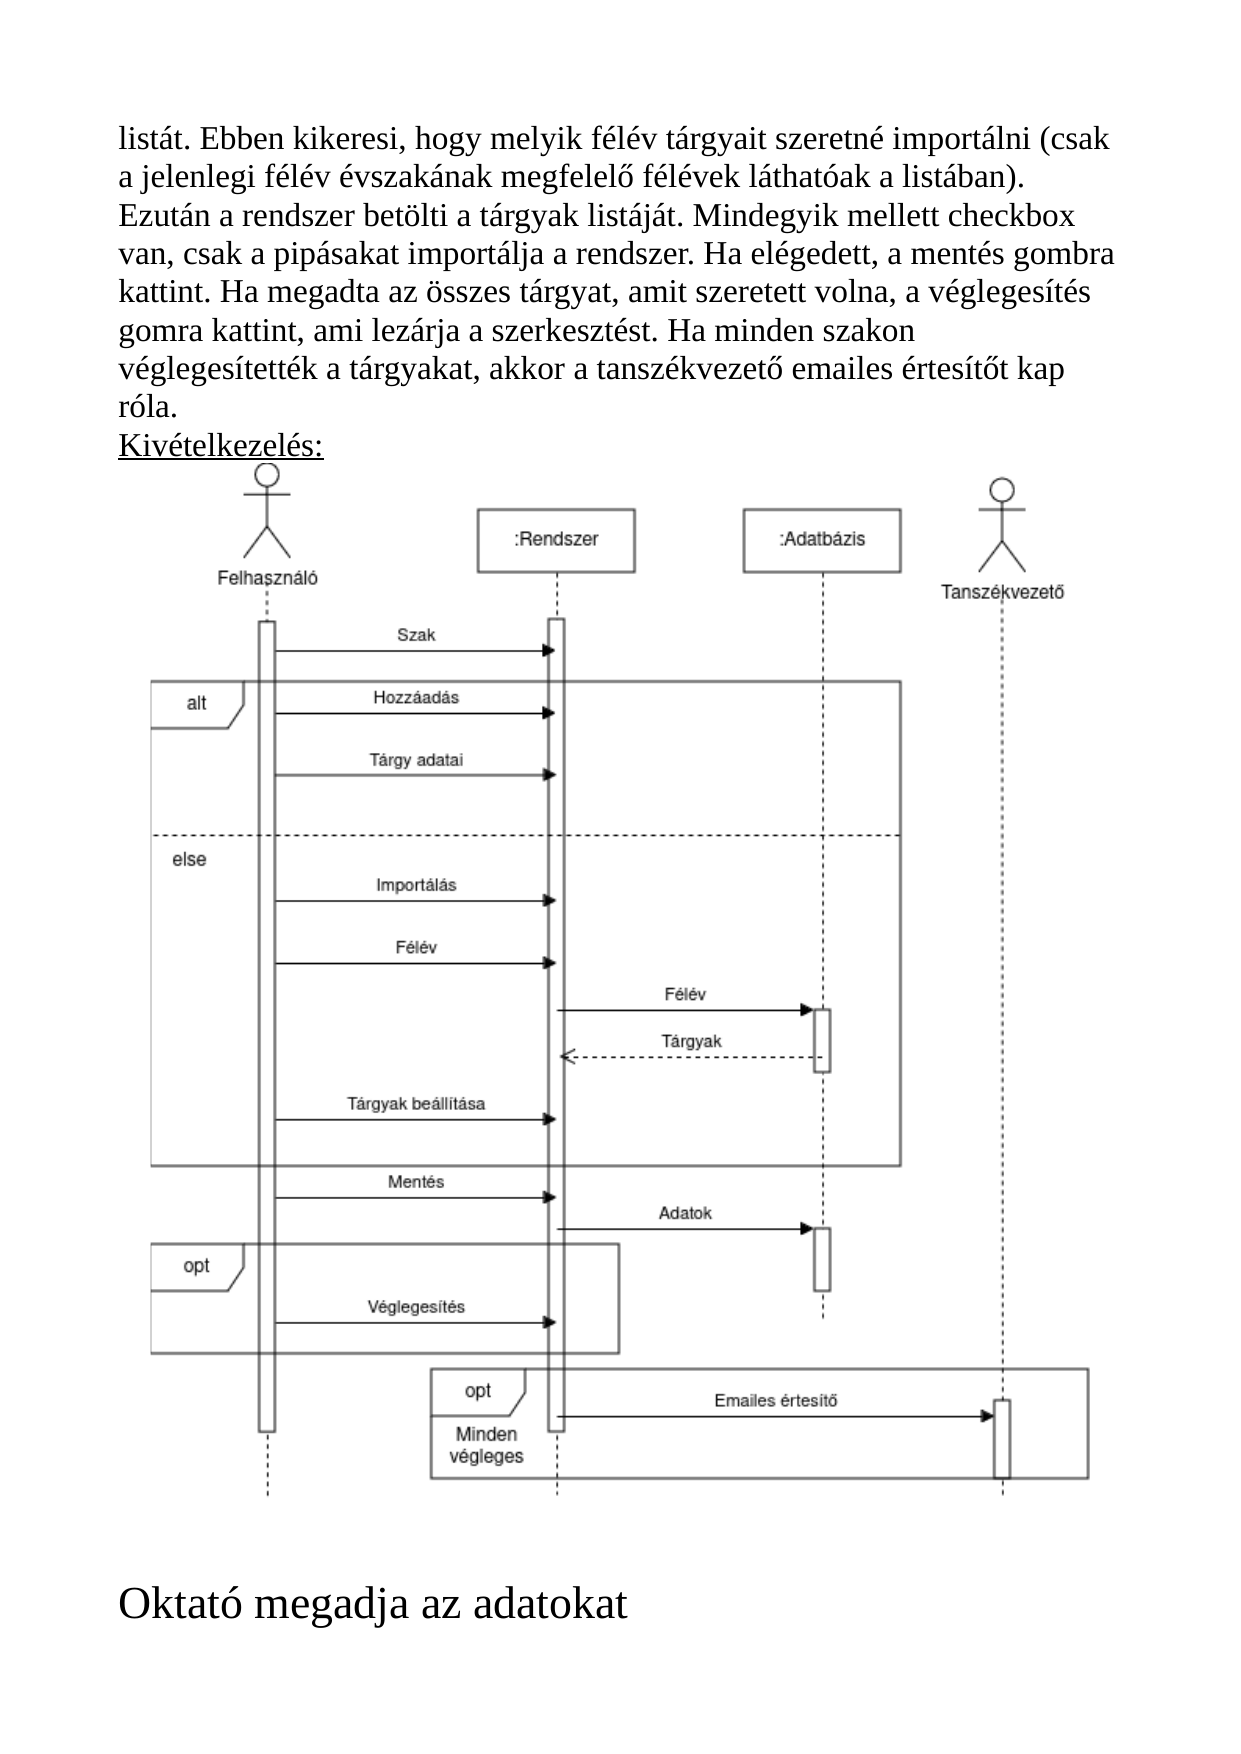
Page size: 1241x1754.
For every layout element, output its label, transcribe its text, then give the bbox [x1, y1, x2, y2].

text Oktató megadja az adatokat [118, 1576, 1122, 1628]
text Kivételkezelés: [118, 425, 1122, 463]
picture [150, 463, 1090, 1499]
text listát. Ebben kikeresi, hogy melyik félév tárgyait szeretné importálni (csak a jelenlegi félév évszakának megfelelő félévek láthatóak a listában). Ezután a rendszer betölti a tárgyak listáját. Mindegyik mellett checkbox van, csak a pipásakat importálja a rendszer. Ha elégedett, a mentés gombra kattint. Ha megadta az összes tárgyat, amit szeretett volna, a véglegesítés gomra kattint, ami lezárja a szerkesztést. Ha minden szakon véglegesítették a tárgyakat, akkor a tanszékvezető emailes értesítőt kap róla. [118, 118, 1122, 425]
